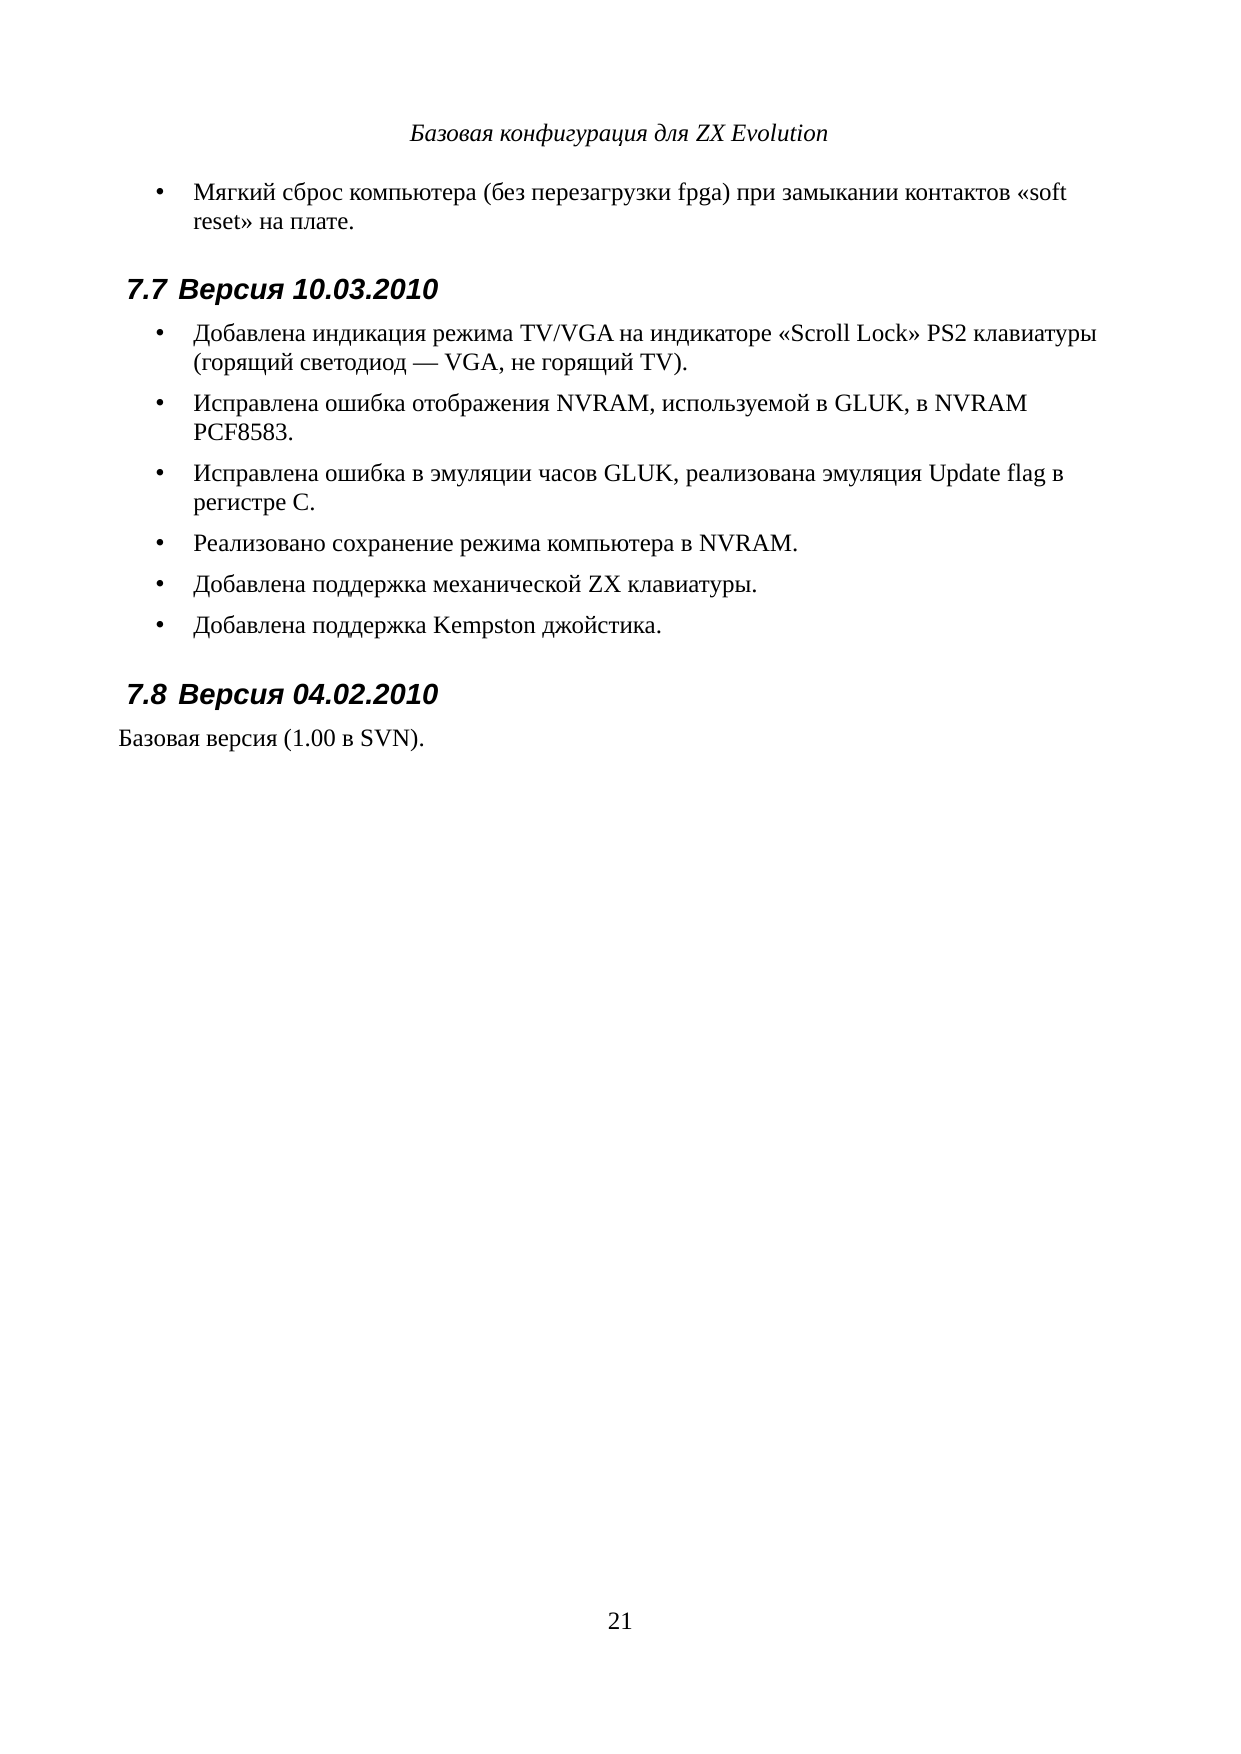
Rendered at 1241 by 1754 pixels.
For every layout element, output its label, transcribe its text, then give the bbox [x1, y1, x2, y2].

list Добавлена индикация режима TV/VGA на индикаторе «Scroll Lock» PS2 клавиатуры (горящий светодиод — VGA, не горящий TV). [156, 318, 1122, 376]
text Базовая версия (1.00 в SVN). [118, 723, 1122, 752]
subtitle Версия 10.03.2010 [118, 272, 1122, 306]
subtitle Версия 04.02.2010 [118, 677, 1122, 710]
list Мягкий сброс компьютера (без перезагрузки fpga) при замыкании контактов «soft reset» на плате. [156, 177, 1122, 234]
list Добавлена поддержка механической ZX клавиатуры. [156, 569, 1122, 598]
list Исправлена ошибка отображения NVRAM, используемой в GLUK, в NVRAM PCF8583. [156, 388, 1122, 446]
list Исправлена ошибка в эмуляции часов GLUK, реализована эмуляция Update flag в регистре C. [156, 458, 1122, 516]
list Добавлена поддержка Kempston джойстика. [156, 611, 1122, 639]
list Реализовано сохранение режима компьютера в NVRAM. [156, 528, 1122, 557]
